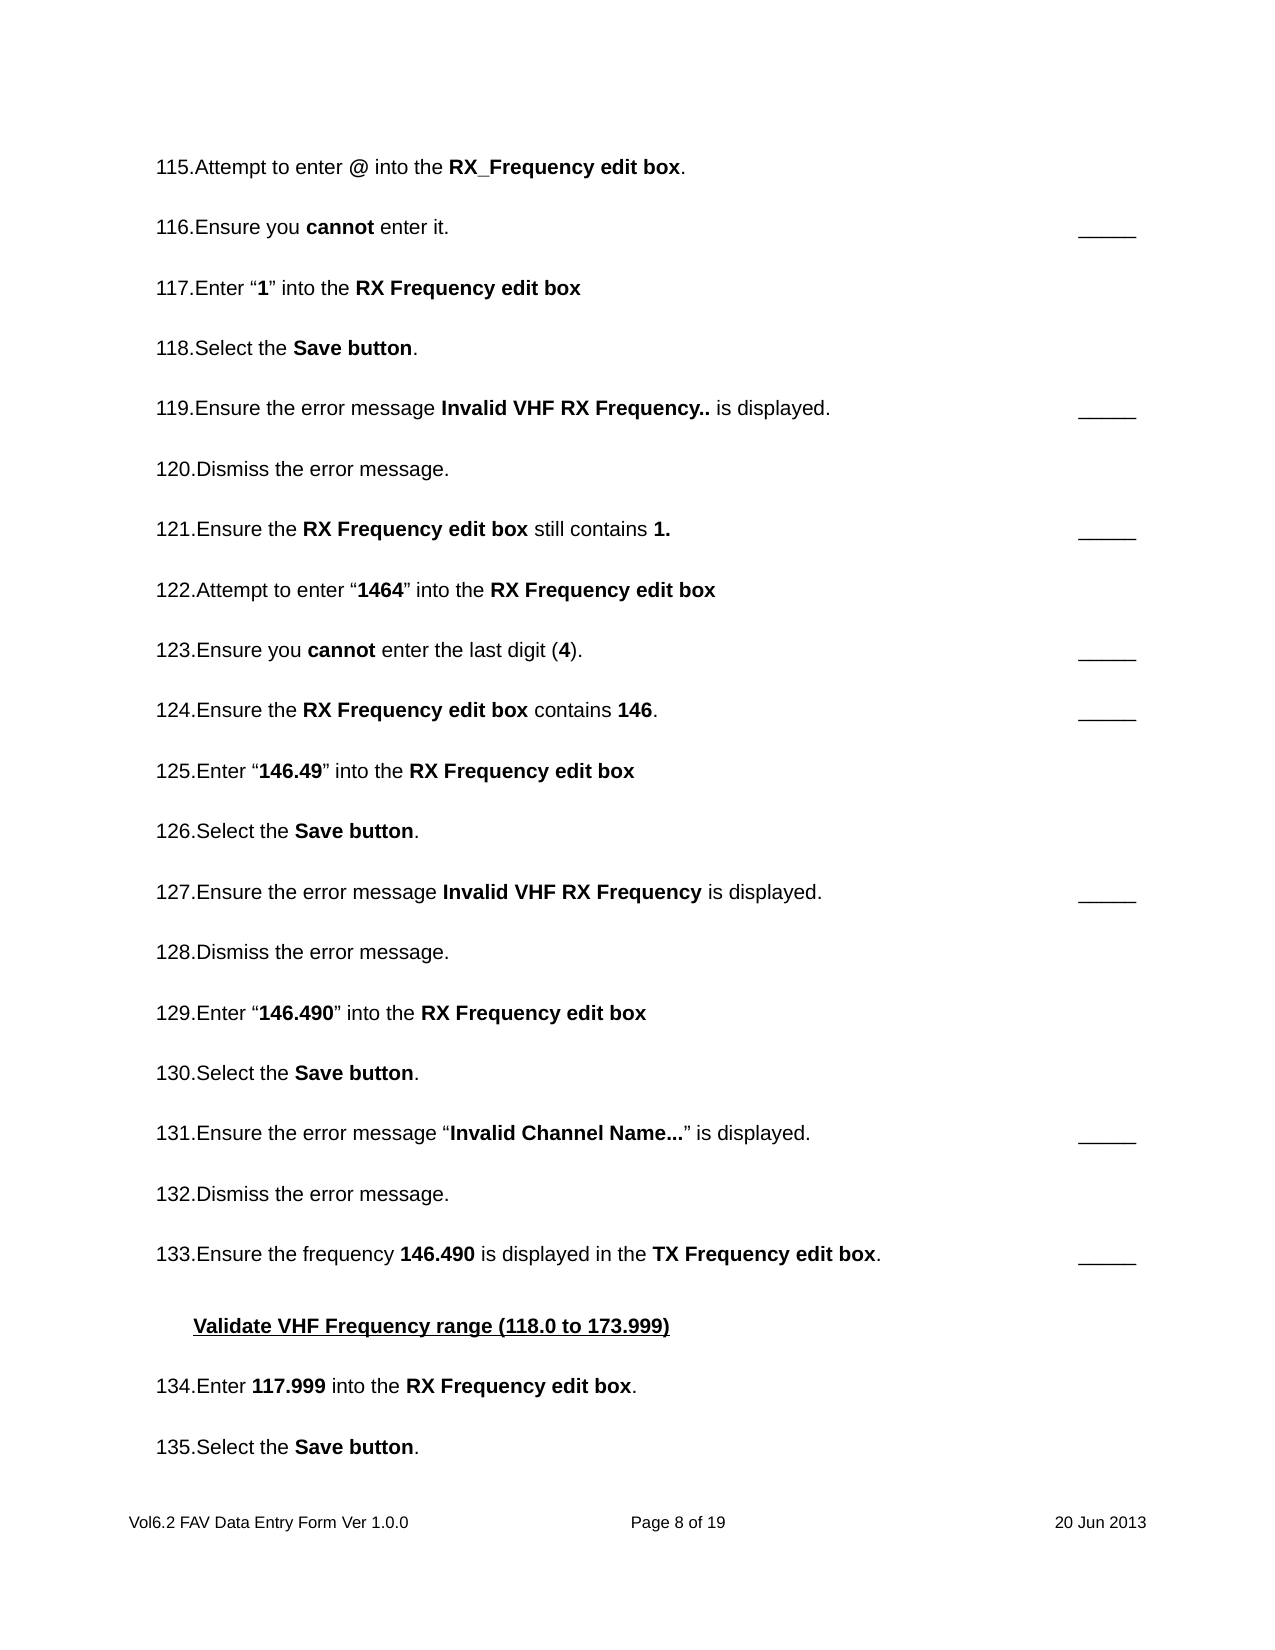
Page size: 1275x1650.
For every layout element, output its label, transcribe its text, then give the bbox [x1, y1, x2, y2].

list Ensure the frequency 146.490 is displayed in the TX Frequency edit box. _____ Validate VHF Frequency range (118.0 to 173.999) [156, 1242, 1157, 1362]
list Ensure the error message Invalid VHF RX Frequency.. is displayed. _____ [156, 396, 1157, 444]
list Select the Save button. [156, 1435, 1157, 1483]
list Ensure you cannot enter it. _____ [156, 215, 1157, 263]
list Attempt to enter “1464” into the RX Frequency edit box [156, 577, 1157, 625]
list Select the Save button. [156, 819, 1157, 867]
list Dismiss the error message. [156, 1182, 1157, 1229]
list Attempt to enter @ into the RX_Frequency edit box. [156, 154, 1157, 202]
list Ensure the RX Frequency edit box still contains 1. _____ [156, 517, 1157, 565]
list Select the Save button. [156, 1061, 1157, 1109]
list Ensure the error message “Invalid Channel Name...” is displayed. _____ [156, 1121, 1157, 1169]
list Ensure the RX Frequency edit box contains 146. _____ [156, 698, 1157, 746]
list Enter “1” into the RX Frequency edit box [156, 275, 1157, 323]
list [156, 118, 1157, 142]
list Ensure you cannot enter the last digit (4). _____ [156, 638, 1157, 686]
list Enter “146.490” into the RX Frequency edit box [156, 1000, 1157, 1048]
list Enter “146.49” into the RX Frequency edit box [156, 759, 1157, 807]
list Select the Save button. [156, 336, 1157, 384]
list Enter 117.999 into the RX Frequency edit box. [156, 1374, 1157, 1422]
list Ensure the error message Invalid VHF RX Frequency is displayed. _____ [156, 879, 1157, 927]
list Dismiss the error message. [156, 457, 1157, 504]
list Dismiss the error message. [156, 940, 1157, 988]
